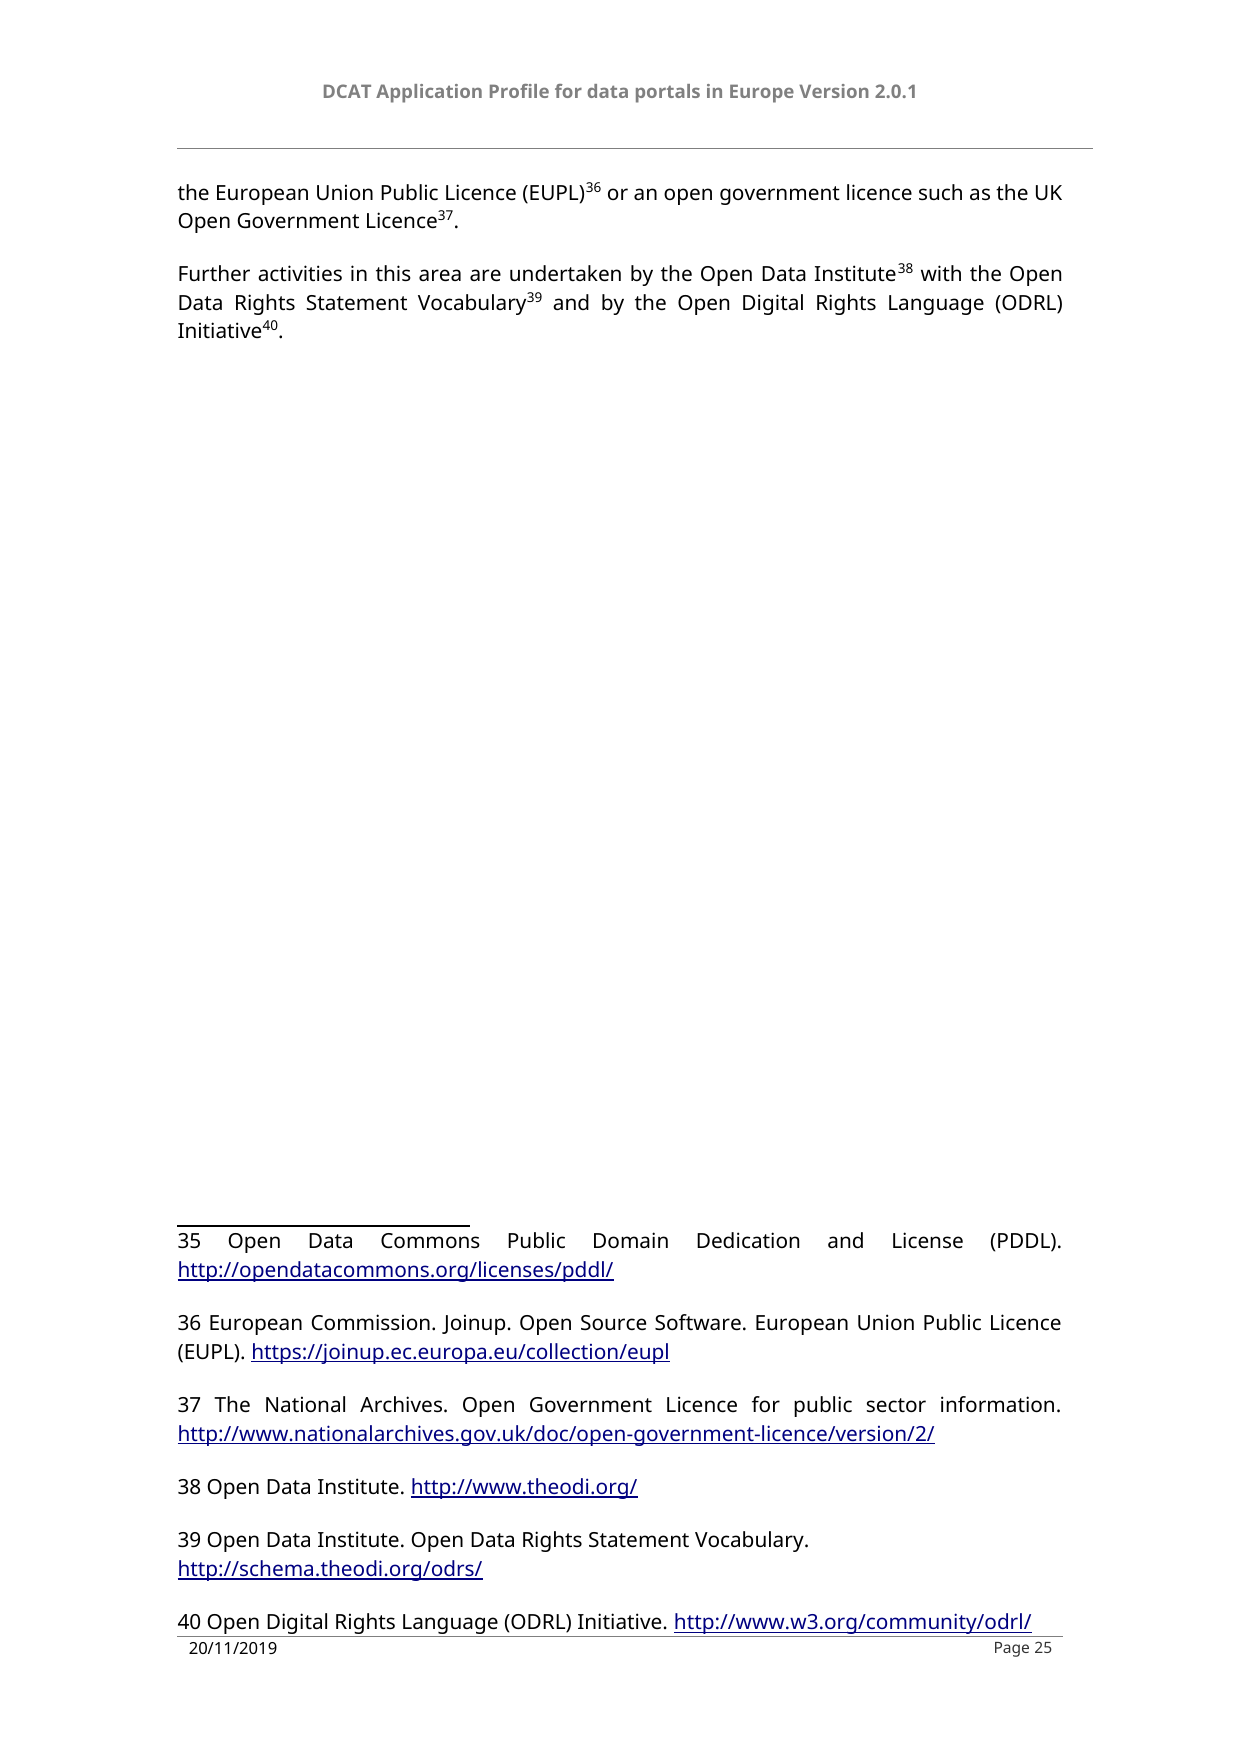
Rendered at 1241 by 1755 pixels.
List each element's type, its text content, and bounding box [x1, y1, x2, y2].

text European Commission. Joinup. Open Source Software. European Union Public Licence (EUPL). https://joinup.ec.europa.eu/collection/eupl [177, 1308, 1063, 1365]
text Open Digital Rights Language (ODRL) Initiative. http://www.w3.org/community/odrl/ [177, 1607, 1063, 1636]
text The National Archives. Open Government Licence for public sector information. http://www.nationalarchives.gov.uk/doc/open-government-licence/version/2/ [177, 1390, 1063, 1447]
text Further activities in this area are undertaken by the Open Data Institute with the Open Data Rights Statement Vocabulary and by the Open Digital Rights Language (ODRL) Initiative. [177, 259, 1063, 345]
text Open Data Institute. Open Data Rights Statement Vocabulary. http://schema.theodi.org/odrs/ [177, 1526, 1063, 1582]
text Concerning licence vocabularies, implementers are encouraged to use widely recognised licences such as Creative Commons licences, and in particular the CC Zero Public Domain Dedication, the Open Data Commons Public Domain Dedication and License (PDDL), the European Union Public Licence (EUPL) or an open government licence such as the UK Open Government Licence. [177, 178, 1063, 234]
text Open Data Institute. http://www.theodi.org/ [177, 1472, 1063, 1501]
text Open Data Commons Public Domain Dedication and License (PDDL). http://opendatacommons.org/licenses/pddl/ [177, 1227, 1063, 1283]
